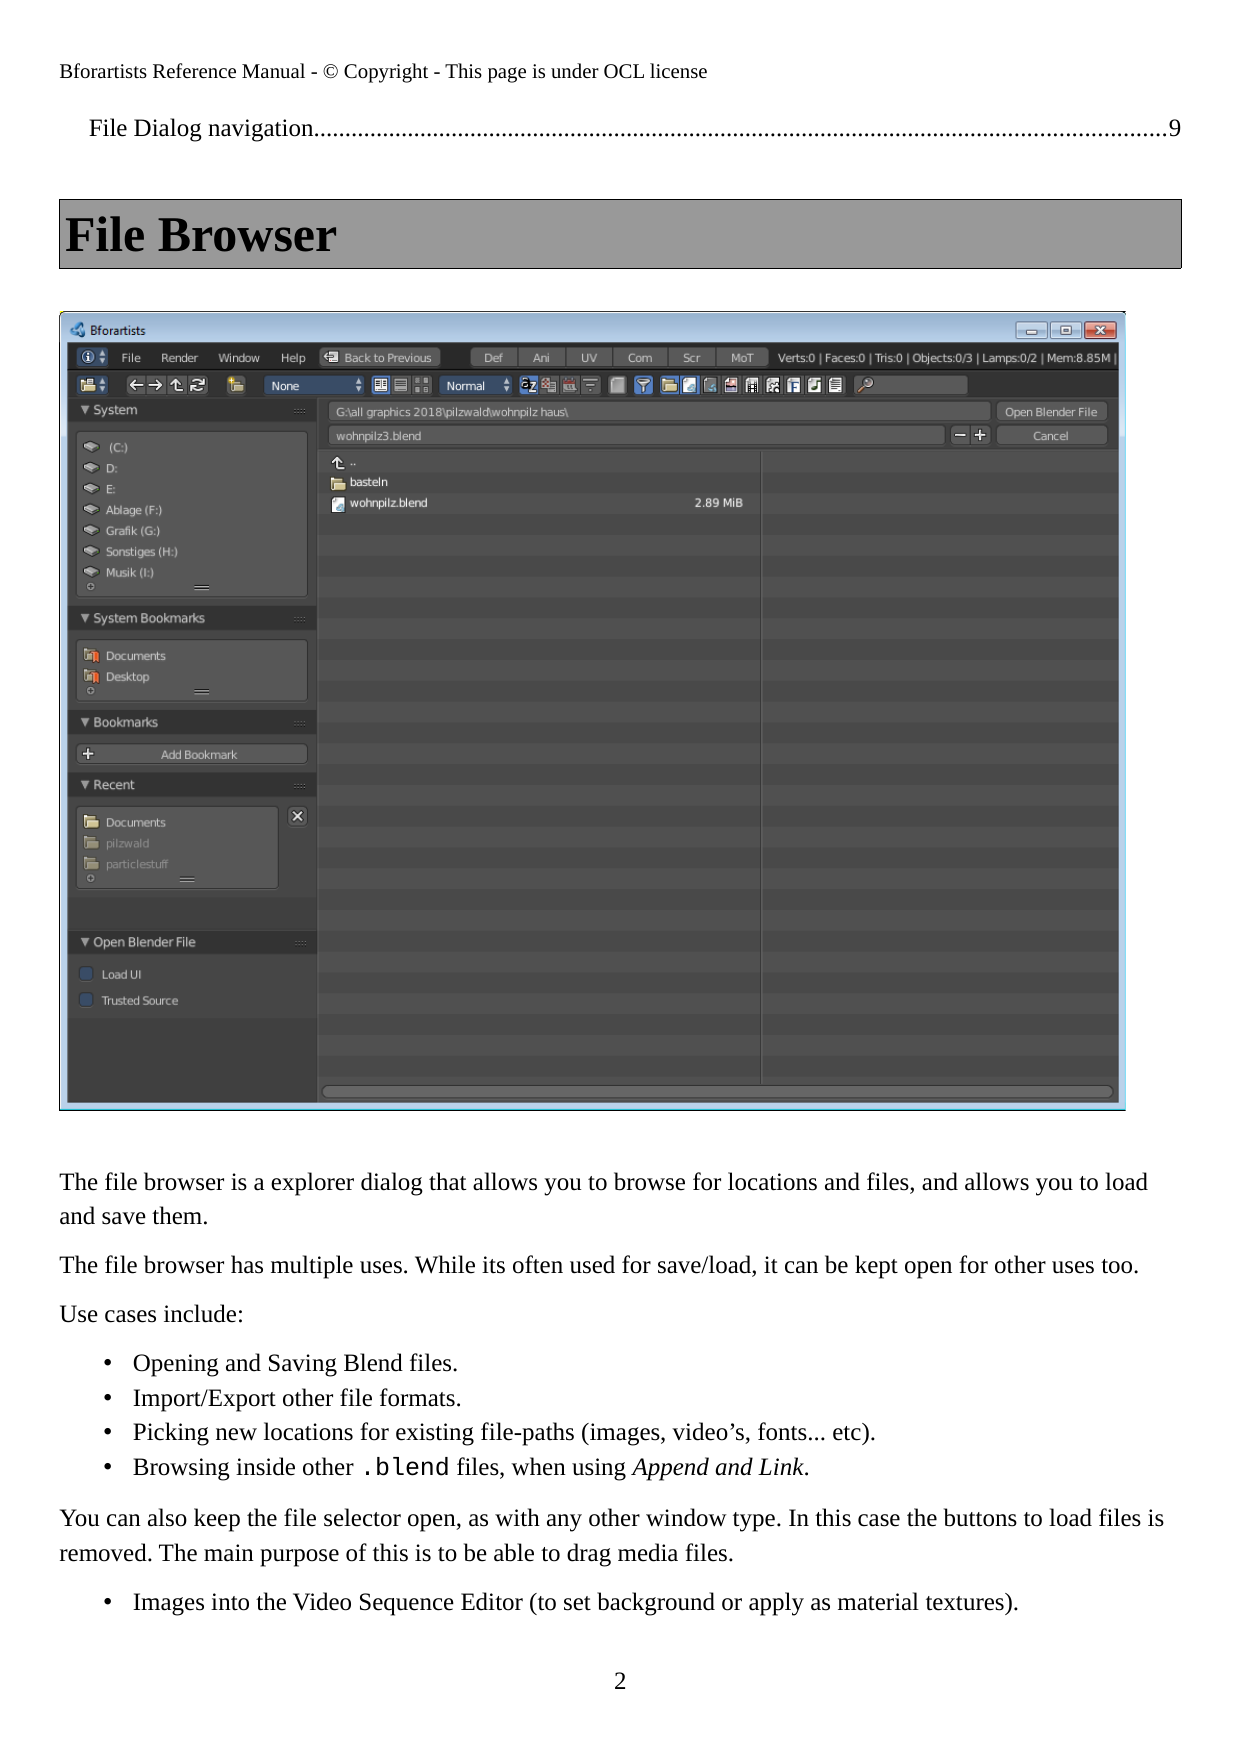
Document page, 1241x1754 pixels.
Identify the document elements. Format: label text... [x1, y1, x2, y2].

list Images into the Video Sequence Editor (to set background or apply as material textures). [103, 1587, 1181, 1616]
text The file browser has multiple uses. While its often used for save/load, it can be kept open for other uses too. [59, 1250, 1181, 1279]
text The file browser is a explorer dialog that allows you to browse for locations and files, and allows you to load and save them. [59, 1167, 1181, 1230]
text File Dialog navigation 9 [88, 113, 1181, 141]
list Import/Export other file formats. [103, 1383, 1181, 1412]
text Use cases include: [59, 1299, 1181, 1328]
list Picking new locations for existing file-paths (images, video’s, fonts... etc). [103, 1417, 1181, 1446]
list Browsing inside other .blend files, when using Append and Link. [103, 1452, 1181, 1483]
text You can also keep the file selector open, as with any other window type. In this case the buttons to load files is removed. The main purpose of this is to be able to drag media files. [59, 1503, 1181, 1567]
picture [59, 311, 1126, 1111]
list Opening and Saving Blend files. [103, 1348, 1181, 1377]
table_header File Browser [60, 200, 1181, 268]
